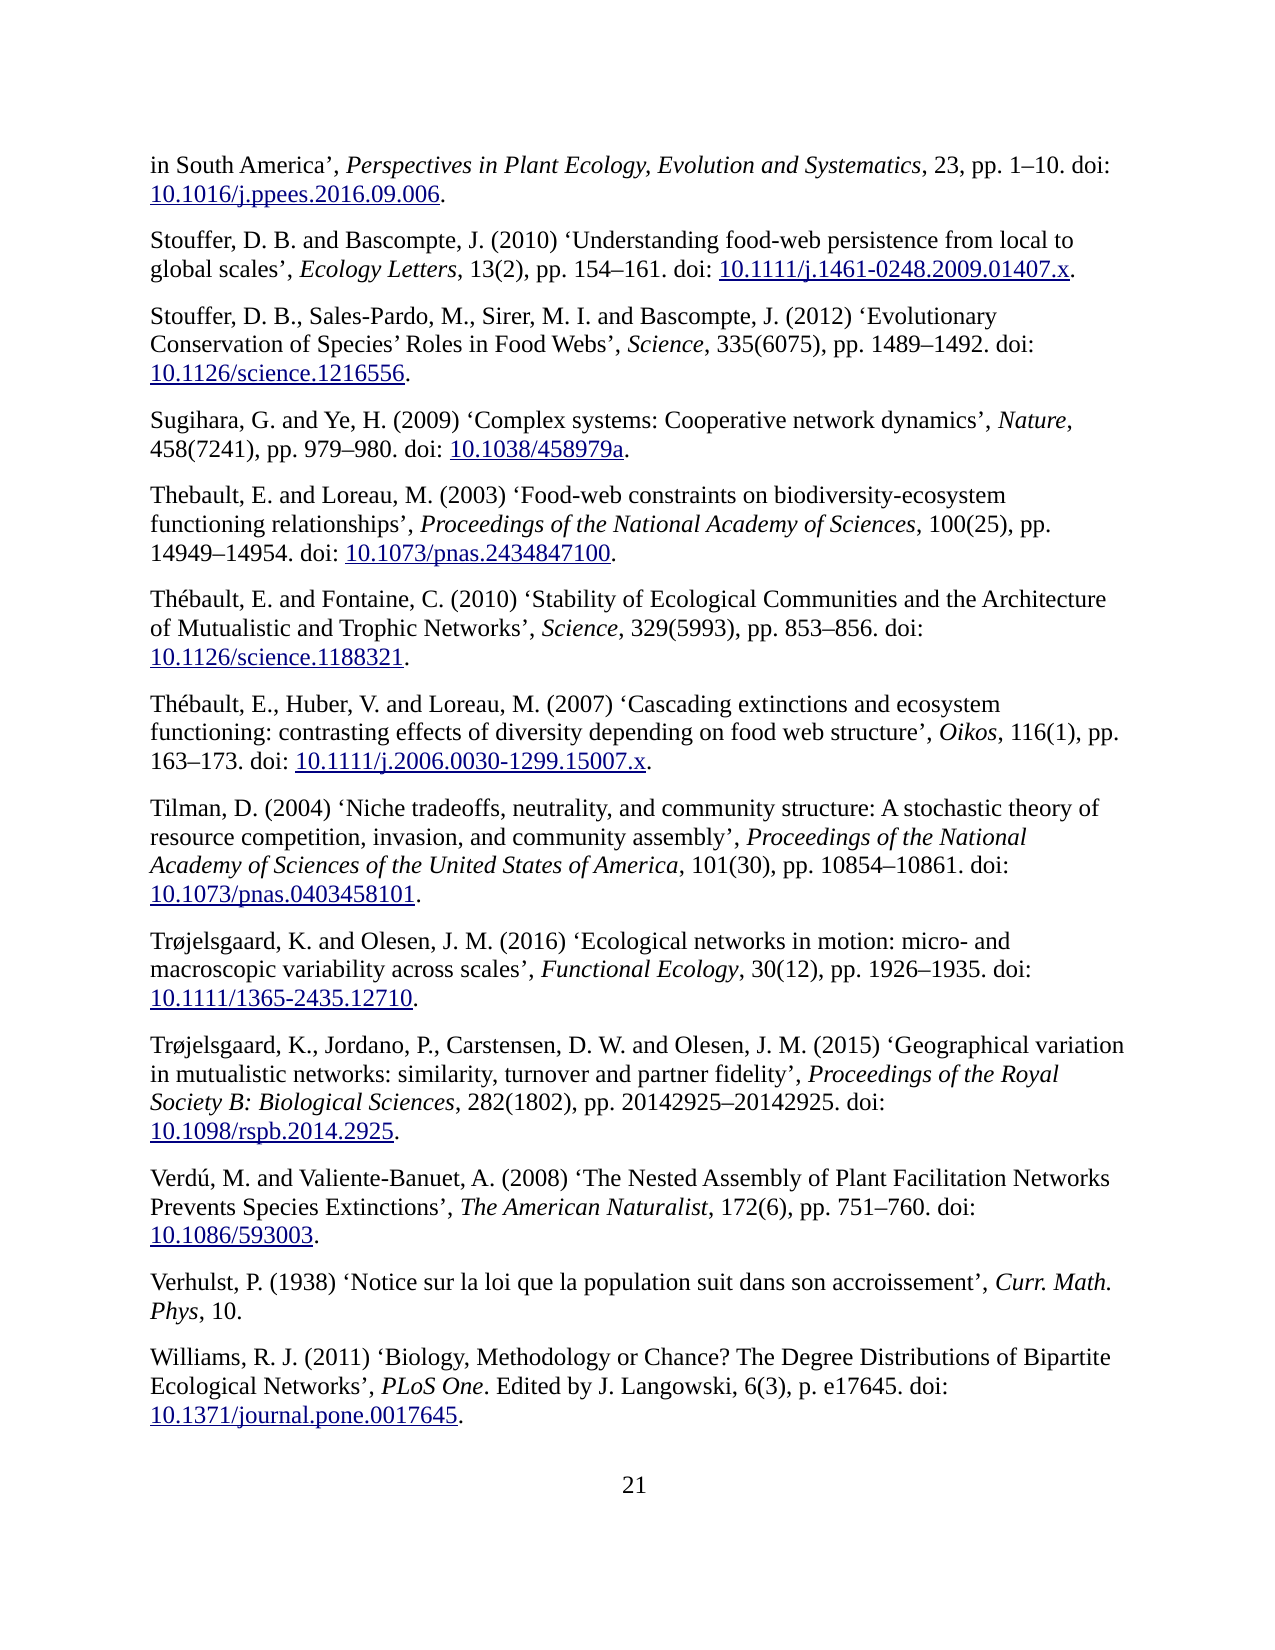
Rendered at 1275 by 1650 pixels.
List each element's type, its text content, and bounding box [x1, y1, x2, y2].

text Verhulst, P. (1938) ‘Notice sur la loi que la population suit dans son accroissement’, Curr. Math. Phys, 10. [150, 1267, 1125, 1324]
text in South America’, Perspectives in Plant Ecology, Evolution and Systematics, 23, pp. 1–10. doi: 10.1016/j.ppees.2016.09.006. [150, 150, 1125, 207]
text Thébault, E., Huber, V. and Loreau, M. (2007) ‘Cascading extinctions and ecosystem functioning: contrasting effects of diversity depending on food web structure’, Oikos, 116(1), pp. 163–173. doi: 10.1111/j.2006.0030-1299.15007.x. [150, 689, 1125, 775]
text Trøjelsgaard, K., Jordano, P., Carstensen, D. W. and Olesen, J. M. (2015) ‘Geographical variation in mutualistic networks: similarity, turnover and partner fidelity’, Proceedings of the Royal Society B: Biological Sciences, 282(1802), pp. 20142925–20142925. doi: 10.1098/rspb.2014.2925. [150, 1030, 1125, 1145]
text Thebault, E. and Loreau, M. (2003) ‘Food-web constraints on biodiversity-ecosystem functioning relationships’, Proceedings of the National Academy of Sciences, 100(25), pp. 14949–14954. doi: 10.1073/pnas.2434847100. [150, 480, 1125, 567]
text Trøjelsgaard, K. and Olesen, J. M. (2016) ‘Ecological networks in motion: micro- and macroscopic variability across scales’, Functional Ecology, 30(12), pp. 1926–1935. doi: 10.1111/1365-2435.12710. [150, 926, 1125, 1012]
text Tilman, D. (2004) ‘Niche tradeoffs, neutrality, and community structure: A stochastic theory of resource competition, invasion, and community assembly’, Proceedings of the National Academy of Sciences of the United States of America, 101(30), pp. 10854–10861. doi: 10.1073/pnas.0403458101. [150, 793, 1125, 908]
text Sugihara, G. and Ye, H. (2009) ‘Complex systems: Cooperative network dynamics’, Nature, 458(7241), pp. 979–980. doi: 10.1038/458979a. [150, 405, 1125, 462]
text Williams, R. J. (2011) ‘Biology, Methodology or Chance? The Degree Distributions of Bipartite Ecological Networks’, PLoS One. Edited by J. Langowski, 6(3), p. e17645. doi: 10.1371/journal.pone.0017645. [150, 1342, 1125, 1429]
text Stouffer, D. B., Sales-Pardo, M., Sirer, M. I. and Bascompte, J. (2012) ‘Evolutionary Conservation of Species’ Roles in Food Webs’, Science, 335(6075), pp. 1489–1492. doi: 10.1126/science.1216556. [150, 301, 1125, 387]
text Thébault, E. and Fontaine, C. (2010) ‘Stability of Ecological Communities and the Architecture of Mutualistic and Trophic Networks’, Science, 329(5993), pp. 853–856. doi: 10.1126/science.1188321. [150, 584, 1125, 671]
text Stouffer, D. B. and Bascompte, J. (2010) ‘Understanding food-web persistence from local to global scales’, Ecology Letters, 13(2), pp. 154–161. doi: 10.1111/j.1461-0248.2009.01407.x. [150, 225, 1125, 283]
text Verdú, M. and Valiente‐Banuet, A. (2008) ‘The Nested Assembly of Plant Facilitation Networks Prevents Species Extinctions’, The American Naturalist, 172(6), pp. 751–760. doi: 10.1086/593003. [150, 1163, 1125, 1249]
